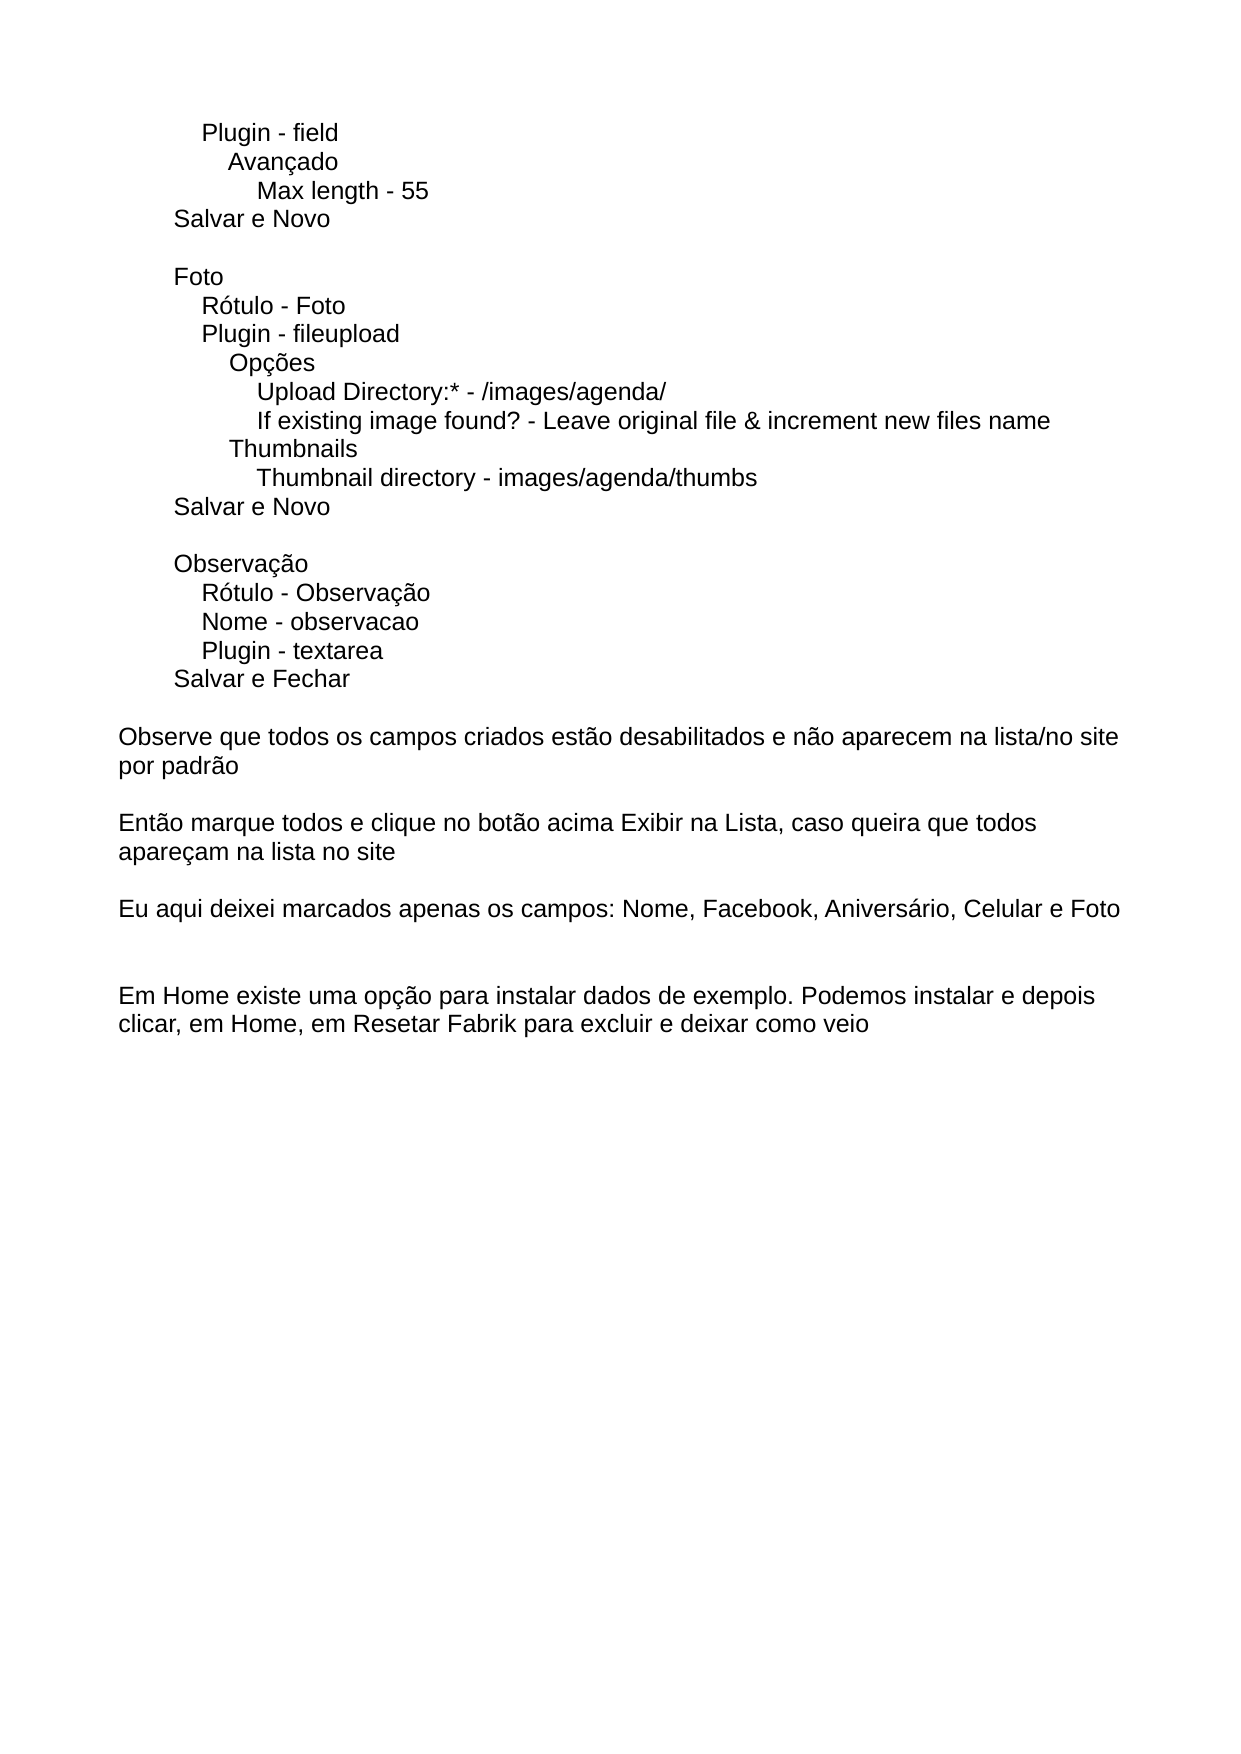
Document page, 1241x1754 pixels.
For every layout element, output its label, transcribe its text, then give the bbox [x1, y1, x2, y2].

text Então marque todos e clique no botão acima Exibir na Lista, caso queira que todos apareçam na lista no site [118, 808, 1122, 866]
text Opções [118, 348, 1122, 377]
text Eu aqui deixei marcados apenas os campos: Nome, Facebook, Aniversário, Celular e Foto [118, 894, 1122, 923]
text Rótulo - Observação [118, 578, 1122, 607]
text Foto [118, 262, 1122, 291]
text Upload Directory:* - /images/agenda/ [118, 377, 1122, 406]
text Observe que todos os campos criados estão desabilitados e não aparecem na lista/no site por padrão [118, 722, 1122, 779]
text Observação [118, 549, 1122, 578]
text Rótulo - Foto [118, 291, 1122, 319]
text Thumbnail directory - images/agenda/thumbs [118, 463, 1122, 492]
text Nome - observacao [118, 607, 1122, 636]
text Plugin - field [118, 118, 1122, 147]
text If existing image found? - Leave original file & increment new files name [118, 406, 1122, 434]
text Salvar e Fechar [118, 664, 1122, 693]
text Plugin - textarea [118, 636, 1122, 664]
text Em Home existe uma opção para instalar dados de exemplo. Podemos instalar e depois clicar, em Home, em Resetar Fabrik para excluir e deixar como veio [118, 981, 1122, 1038]
text Plugin - fileupload [118, 319, 1122, 348]
text Salvar e Novo [118, 204, 1122, 233]
text Avançado [118, 147, 1122, 176]
text Salvar e Novo [118, 492, 1122, 521]
text Thumbnails [118, 434, 1122, 463]
text Max length - 55 [118, 176, 1122, 204]
